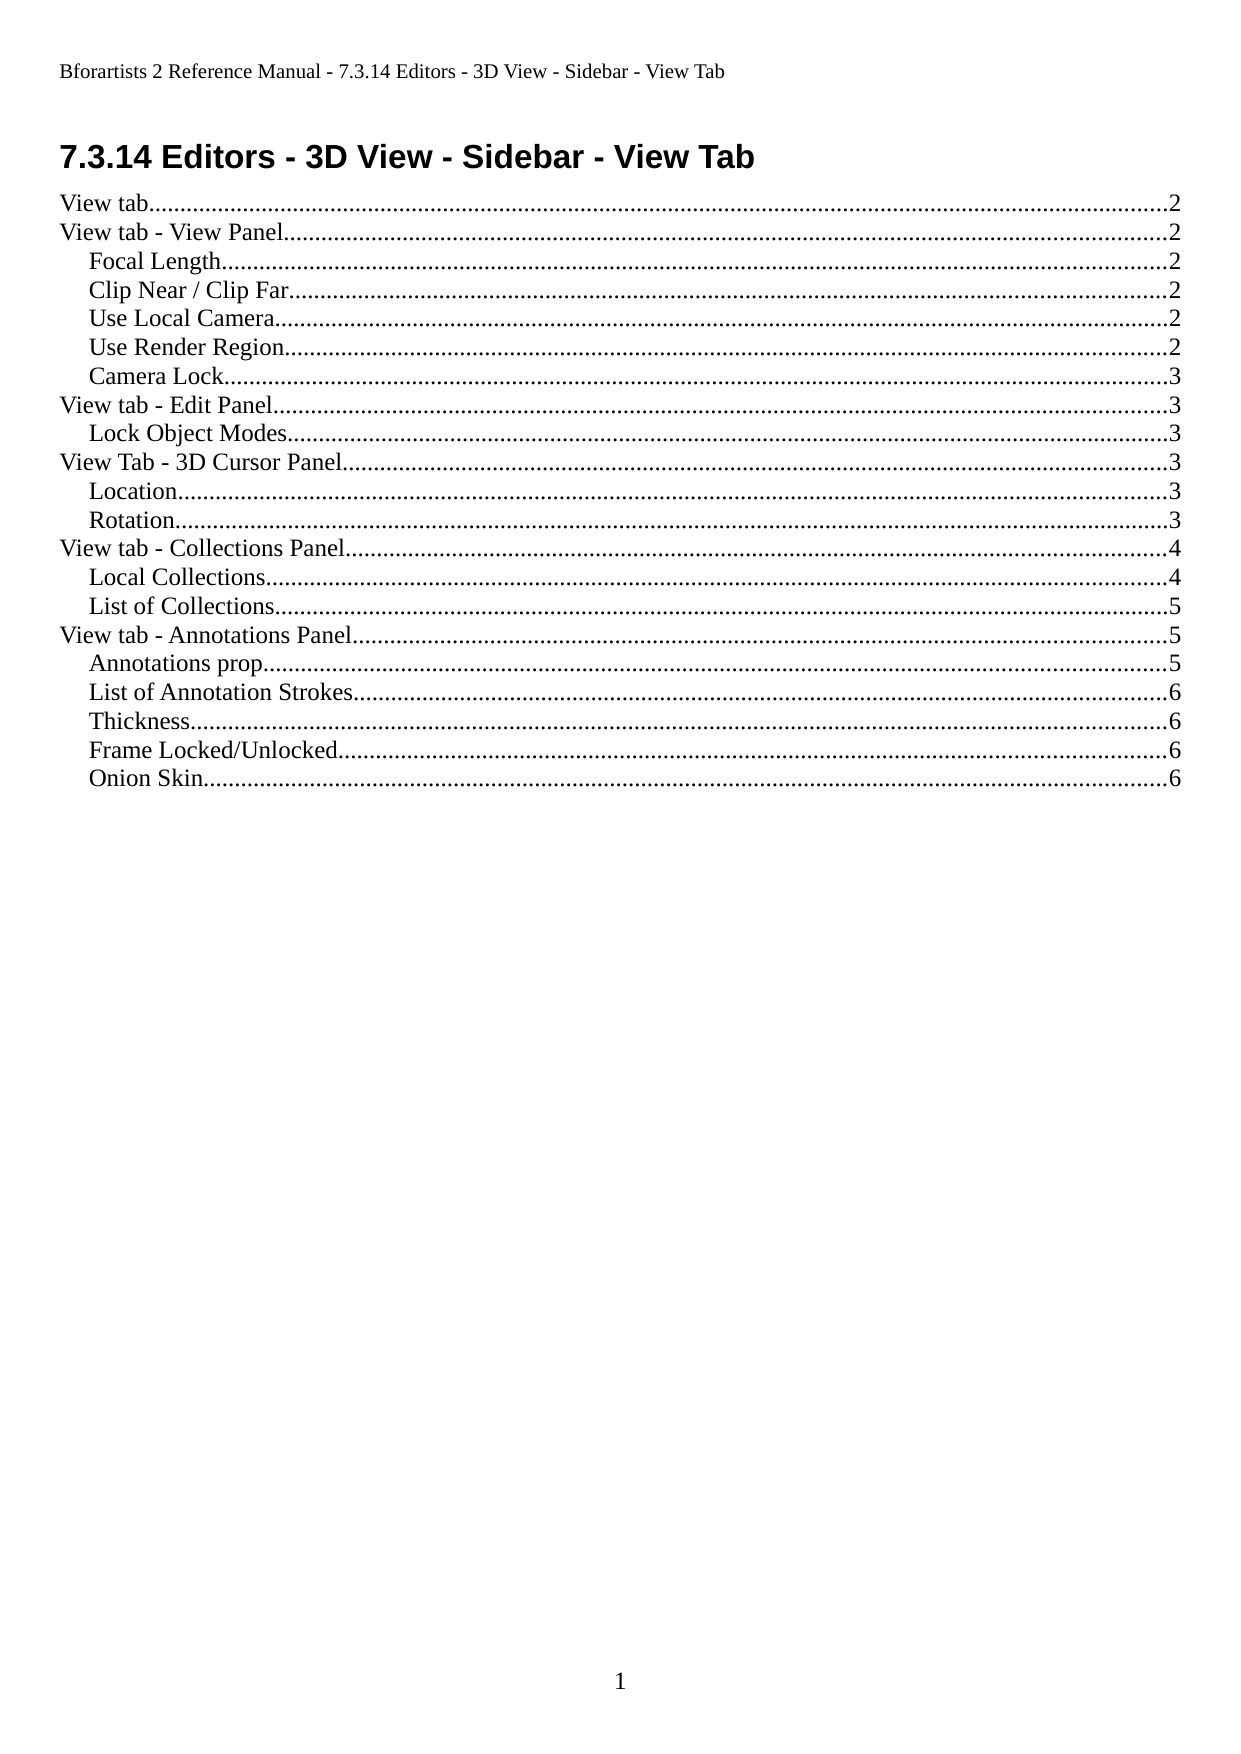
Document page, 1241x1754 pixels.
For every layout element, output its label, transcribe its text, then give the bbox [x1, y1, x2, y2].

text View Tab - 3D Cursor Panel 3 [59, 447, 1181, 476]
text Annotations prop 5 [88, 648, 1181, 677]
text View tab - Edit Panel 3 [59, 390, 1181, 418]
text Onion Skin 6 [88, 763, 1181, 792]
subtitle 7.3.14 Editors - 3D View - Sidebar - View Tab [59, 138, 1181, 176]
text View tab - Annotations Panel 5 [59, 620, 1181, 648]
text Location 3 [88, 476, 1181, 505]
text View tab - Collections Panel 4 [59, 533, 1181, 562]
text Focal Length 2 [88, 246, 1181, 275]
text Local Collections 4 [88, 562, 1181, 591]
text Thickness 6 [88, 706, 1181, 735]
text Clip Near / Clip Far 2 [88, 275, 1181, 303]
text List of Collections 5 [88, 591, 1181, 620]
text View tab 2 [59, 188, 1181, 217]
text Frame Locked/Unlocked 6 [88, 735, 1181, 763]
text List of Annotation Strokes 6 [88, 677, 1181, 706]
text View tab - View Panel 2 [59, 217, 1181, 246]
text Camera Lock 3 [88, 361, 1181, 390]
text Use Local Camera 2 [88, 303, 1181, 332]
text Use Render Region 2 [88, 332, 1181, 361]
text Rotation 3 [88, 505, 1181, 533]
text Lock Object Modes 3 [88, 418, 1181, 447]
